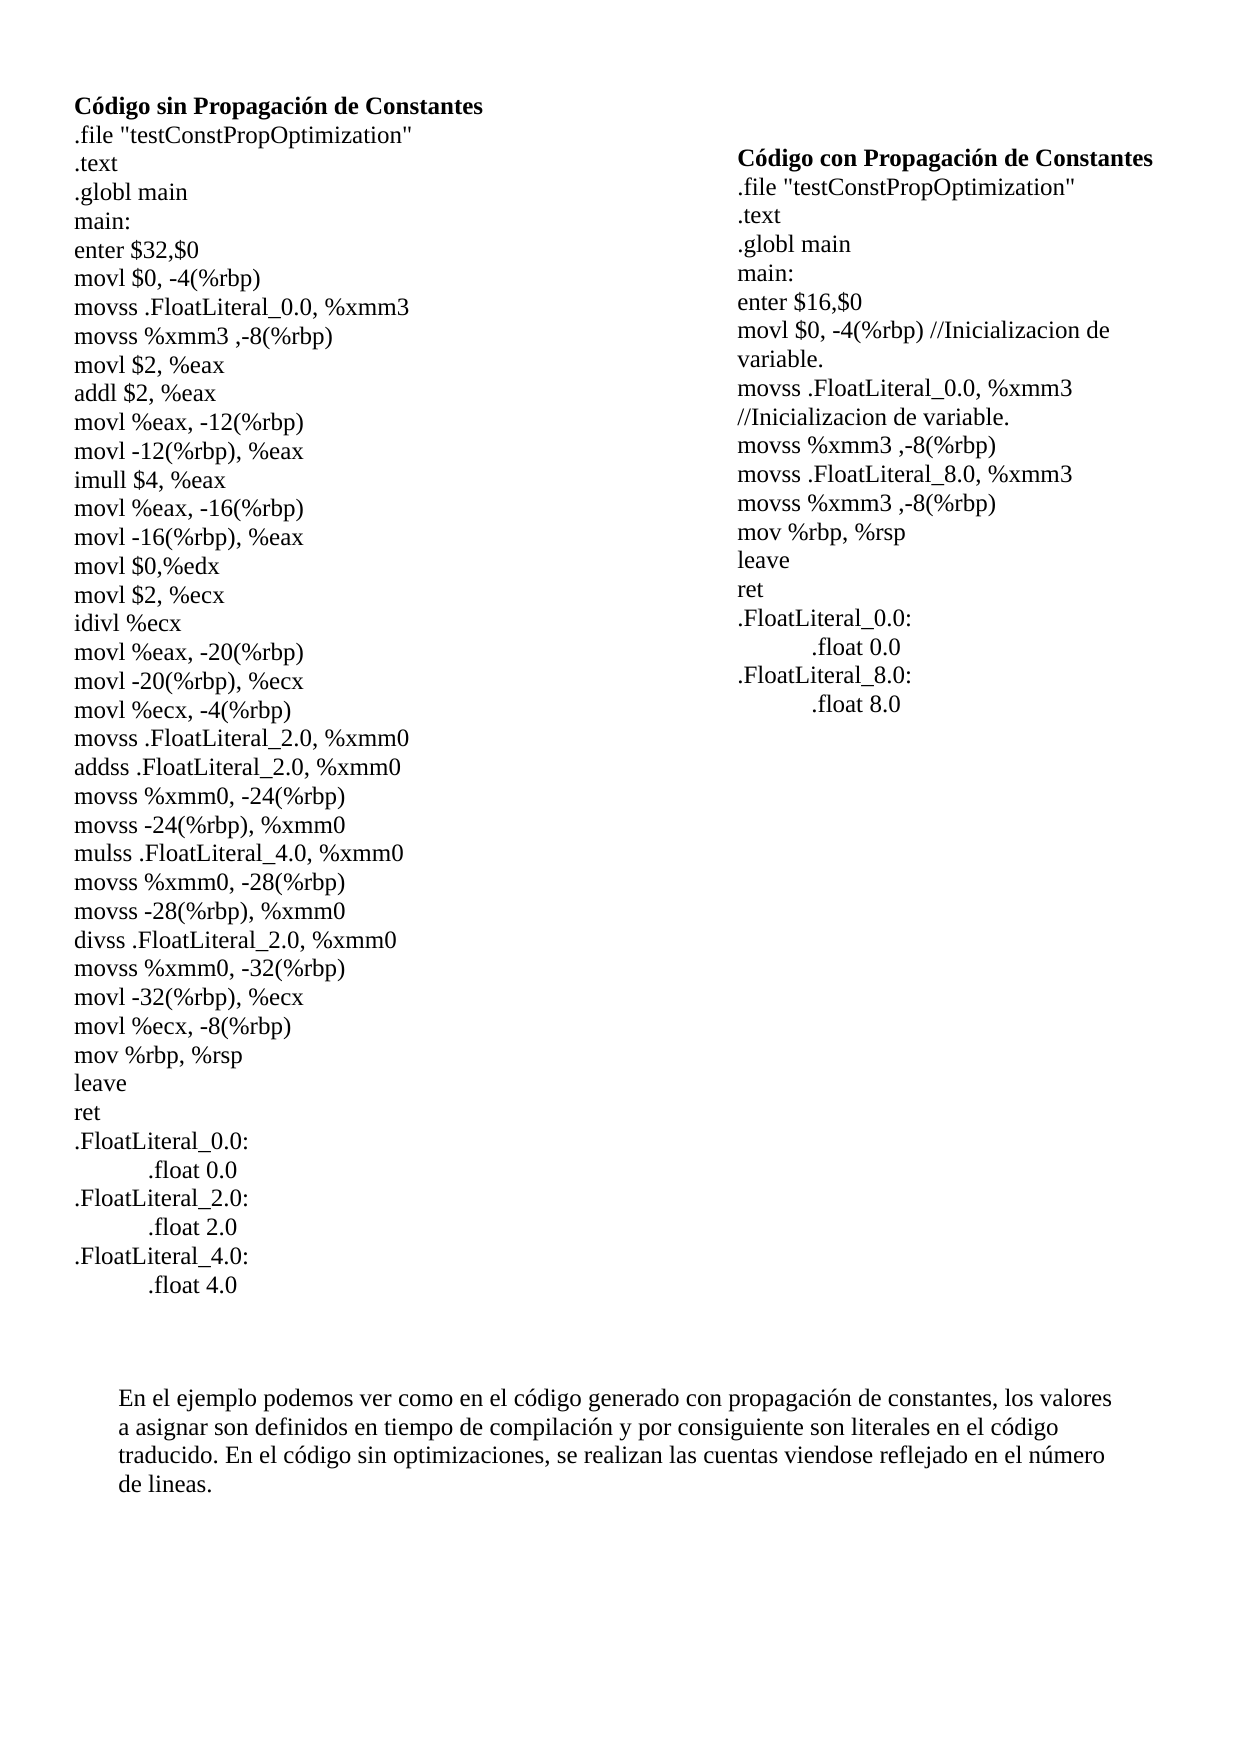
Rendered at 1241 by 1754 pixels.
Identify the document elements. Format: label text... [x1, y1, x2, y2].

text En el ejemplo podemos ver como en el código generado con propagación de constantes, los valores a asignar son definidos en tiempo de compilación y por consiguiente son literales en el código traducido. En el código sin optimizaciones, se realizan las cuentas viendose reflejado en el número de lineas. [118, 1383, 1122, 1498]
